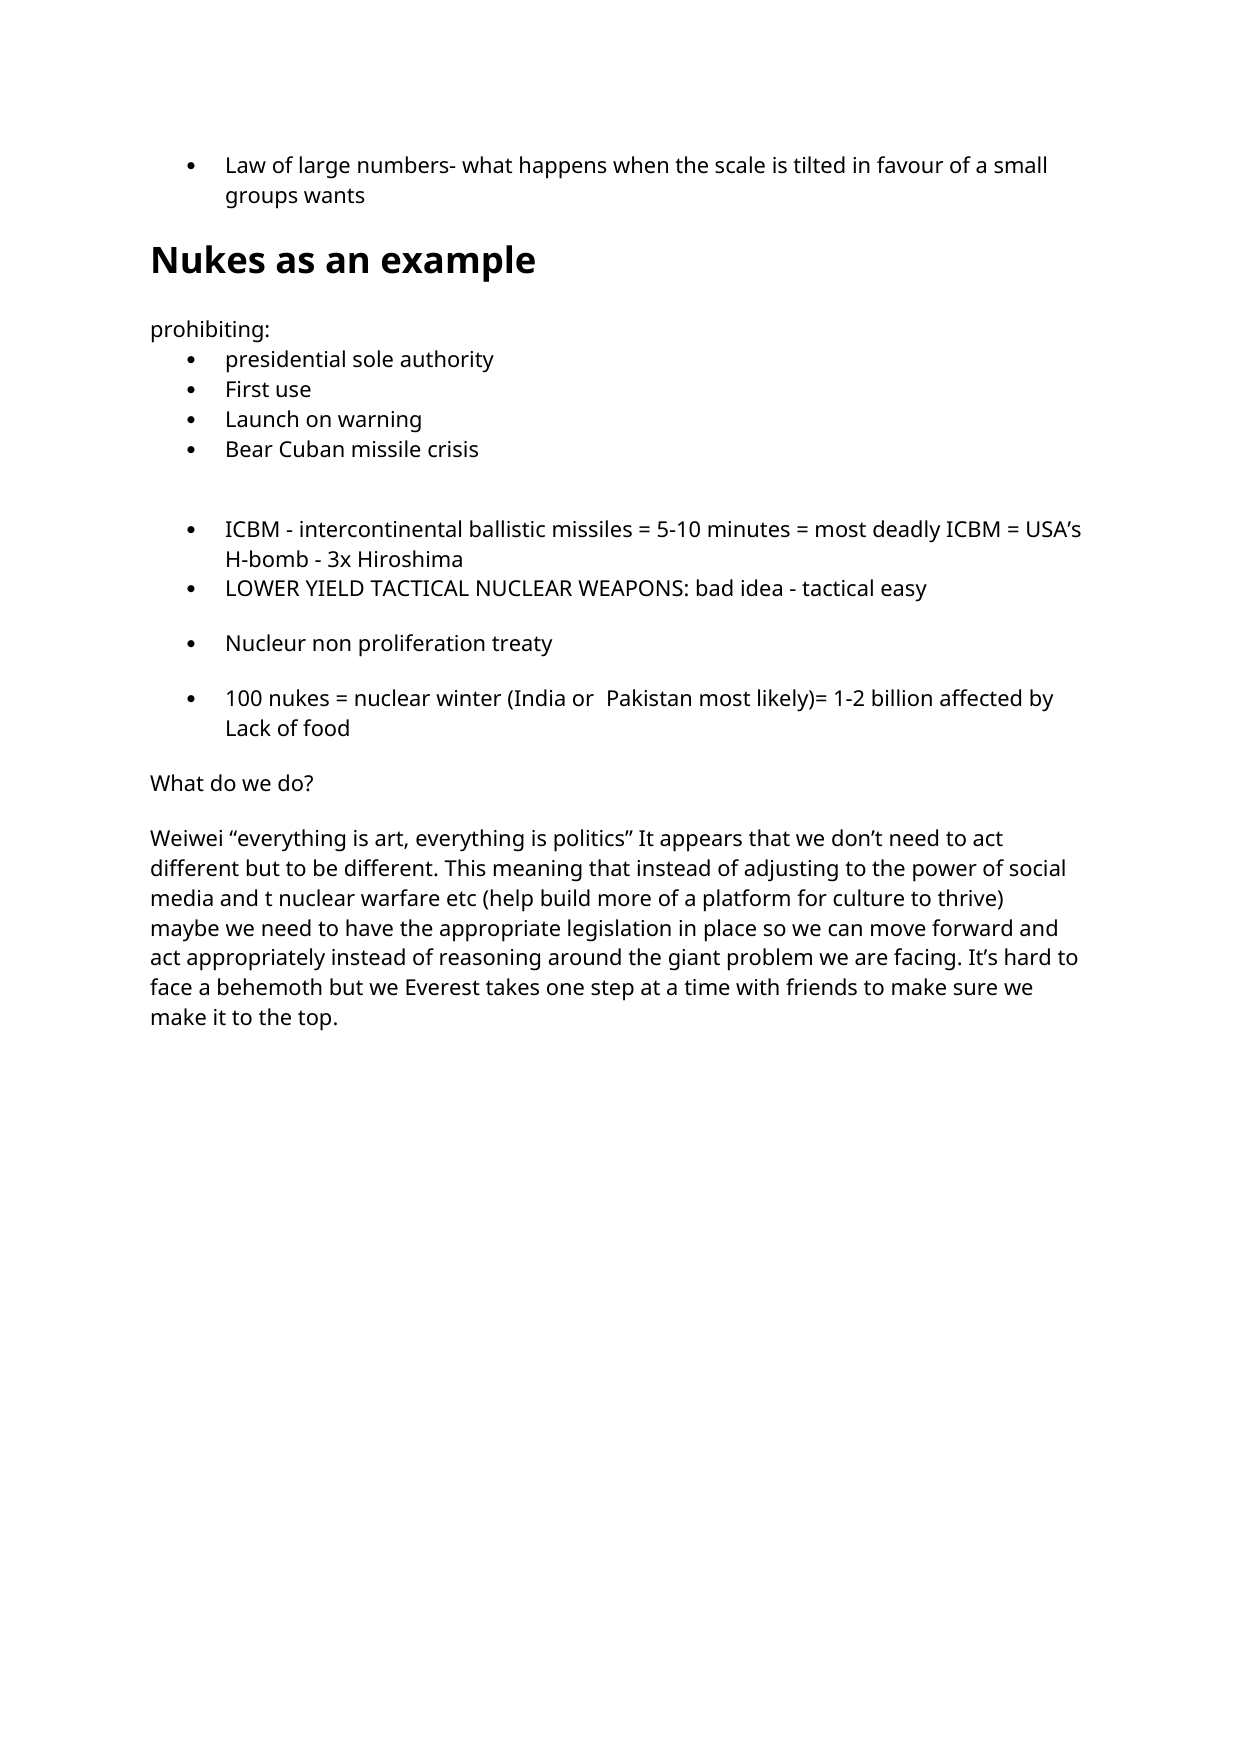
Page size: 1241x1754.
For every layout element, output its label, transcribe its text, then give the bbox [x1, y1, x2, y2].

text Weiwei “everything is art, everything is politics” It appears that we don’t need to act different but to be different. This meaning that instead of adjusting to the power of social media and t nuclear warfare etc (help build more of a platform for culture to thrive) [150, 823, 1090, 912]
list First use [187, 374, 1090, 404]
text Nukes as an example [150, 235, 1090, 284]
list 100 nukes = nuclear winter (India or Pakistan most likely)= 1-2 billion affected by Lack of food [187, 683, 1090, 743]
list LOWER YIELD TACTICAL NUCLEAR WEAPONS: bad idea - tactical easy [187, 573, 1090, 603]
text maybe we need to have the appropriate legislation in place so we can move forward and act appropriately instead of reasoning around the giant problem we are facing. It’s hard to face a behemoth but we Everest takes one step at a time with friends to make sure we make it to the top. [150, 912, 1090, 1032]
list Launch on warning [187, 404, 1090, 433]
list ICBM - intercontinental ballistic missiles = 5-10 minutes = most deadly ICBM = USA’s H-bomb - 3x Hiroshima [187, 514, 1090, 573]
list Nucleur non proliferation treaty [187, 628, 1090, 658]
text What do we do? [150, 768, 1090, 798]
text prohibiting: [150, 314, 1090, 344]
list presidential sole authority [187, 344, 1090, 374]
list Bear Cuban missile crisis [187, 433, 1090, 463]
list Law of large numbers- what happens when the scale is tilted in favour of a small groups wants [187, 150, 1090, 209]
